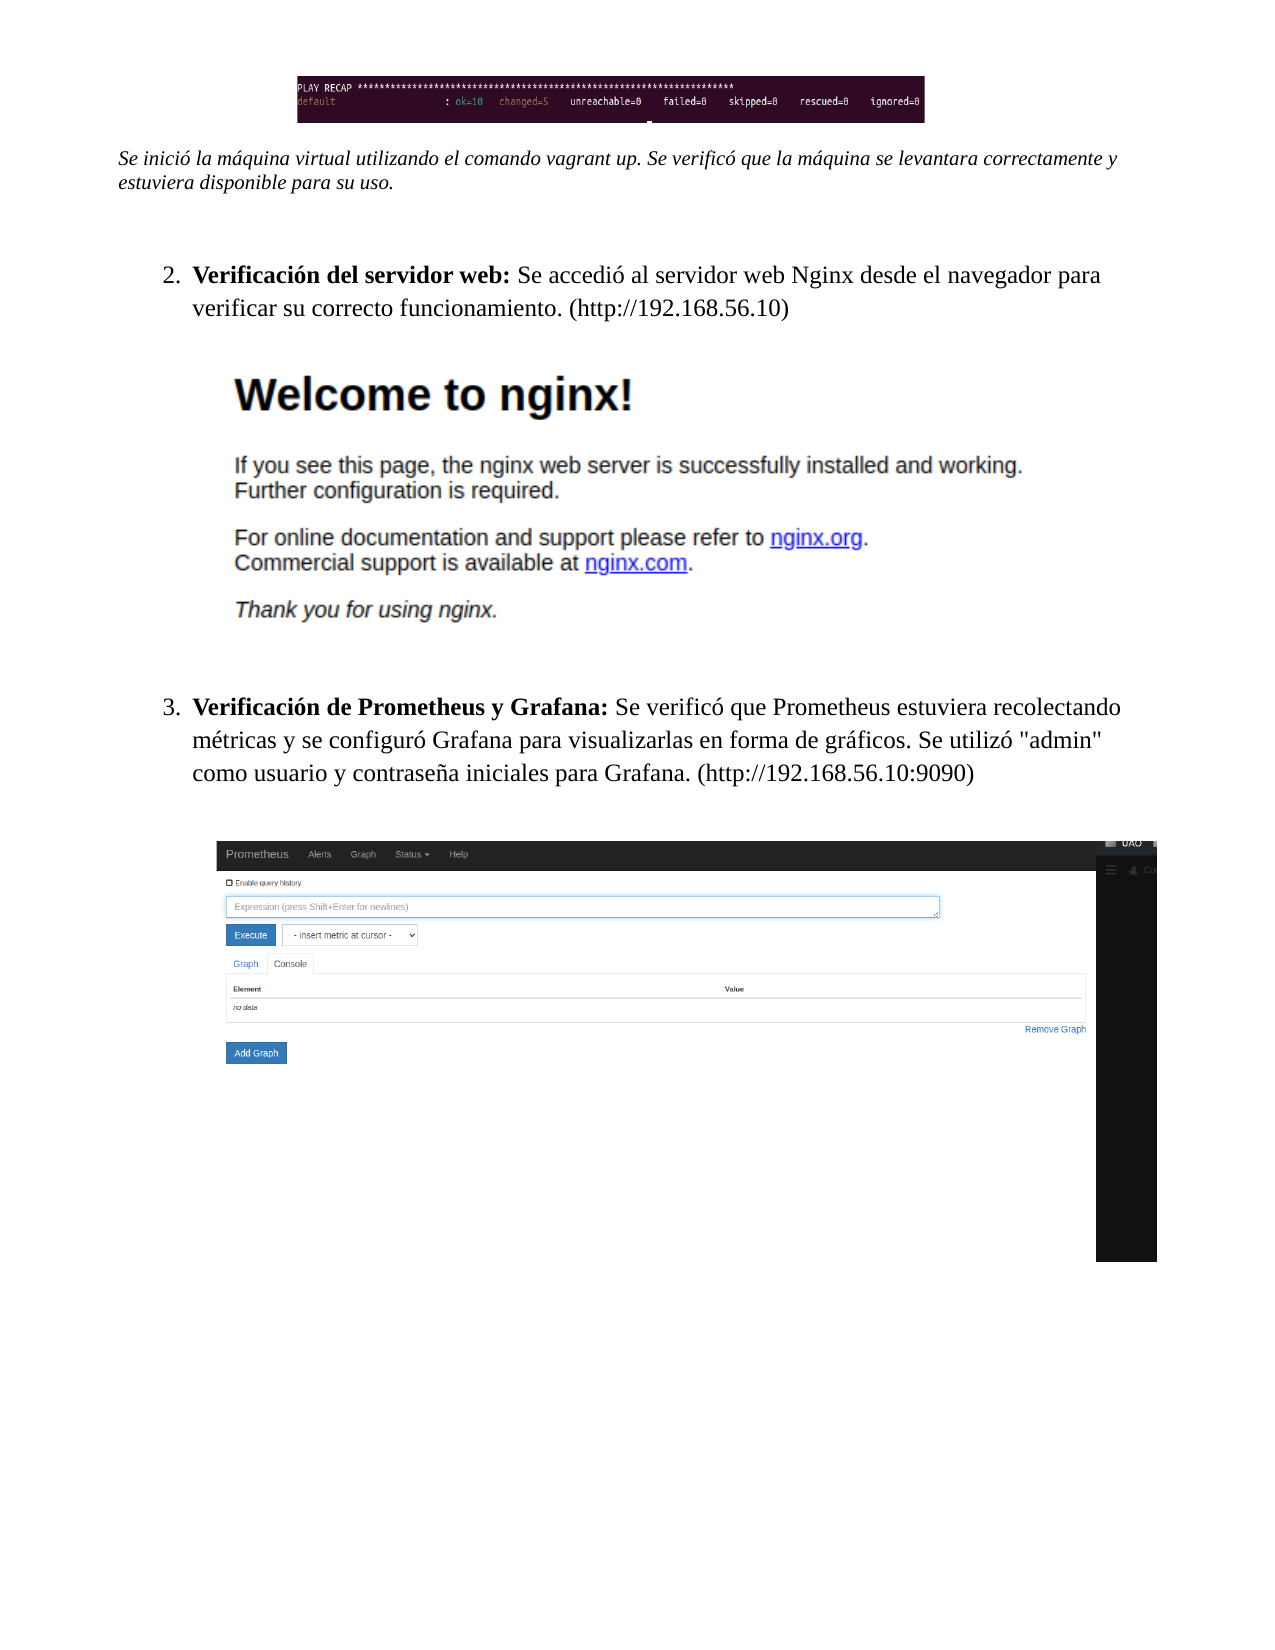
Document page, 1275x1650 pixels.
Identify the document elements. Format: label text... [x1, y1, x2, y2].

list Verificación del servidor web: Se accedió al servidor web Nginx desde el navegador para verificar su correcto funcionamiento. (http://192.168.56.10) [162, 260, 1157, 322]
picture [297, 76, 925, 123]
list Verificación de Prometheus y Grafana: Se verificó que Prometheus estuviera recolectando métricas y se configuró Grafana para visualizarlas en forma de gráficos. Se utilizó "admin" como usuario y contraseña iniciales para Grafana. (http://192.168.56.10:9090) [162, 692, 1157, 787]
picture [216, 841, 1157, 1262]
picture [197, 362, 1036, 646]
text Se inició la máquina virtual utilizando el comando vagrant up. Se verificó que la máquina se levantara correctamente y estuviera disponible para su uso. [118, 146, 1157, 194]
